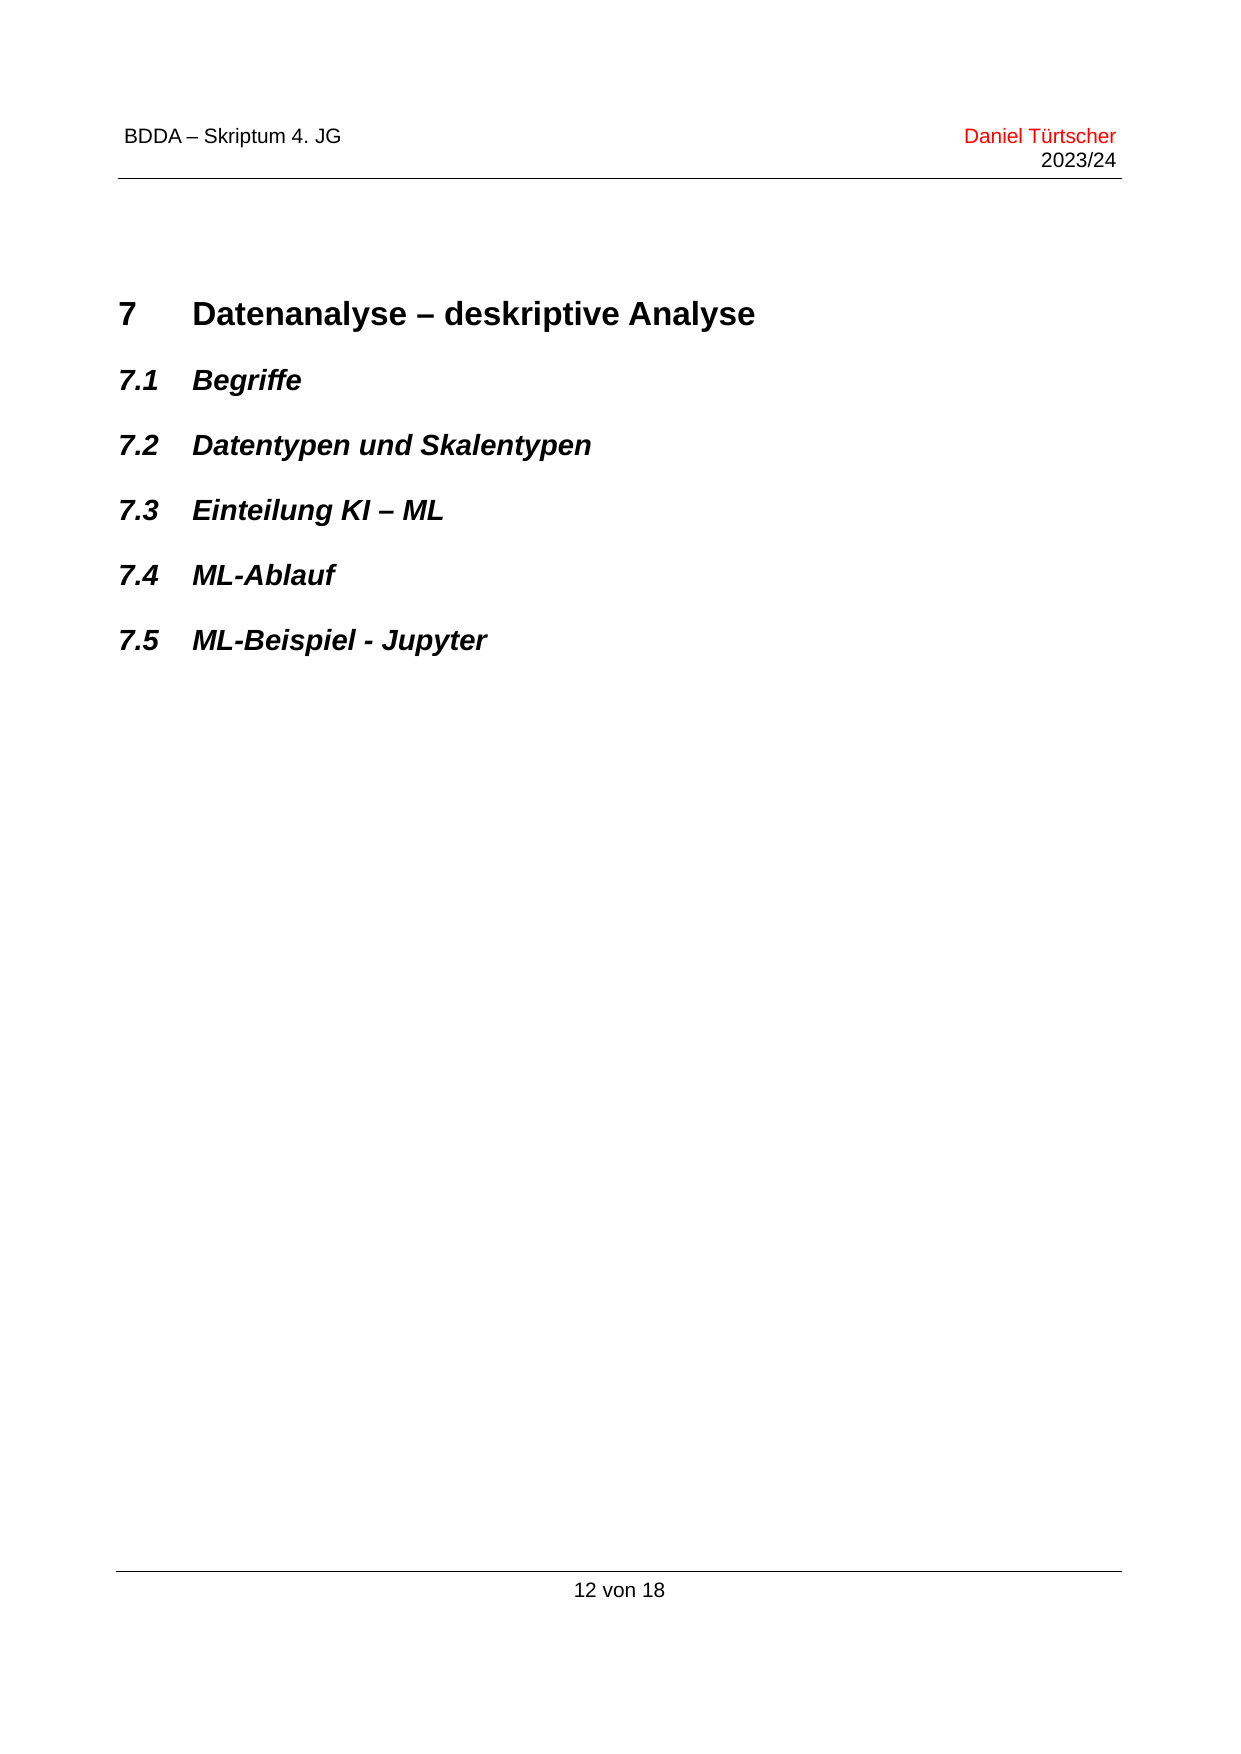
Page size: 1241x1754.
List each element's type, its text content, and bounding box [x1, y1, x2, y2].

subtitle Datenanalyse – deskriptive Analyse [118, 294, 1122, 332]
subtitle Begriffe [118, 363, 1122, 397]
subtitle ML-Beispiel - Jupyter [118, 623, 1122, 656]
subtitle ML-Ablauf [118, 558, 1122, 591]
subtitle Datentypen und Skalentypen [118, 428, 1122, 462]
subtitle Einteilung KI – ML [118, 493, 1122, 527]
